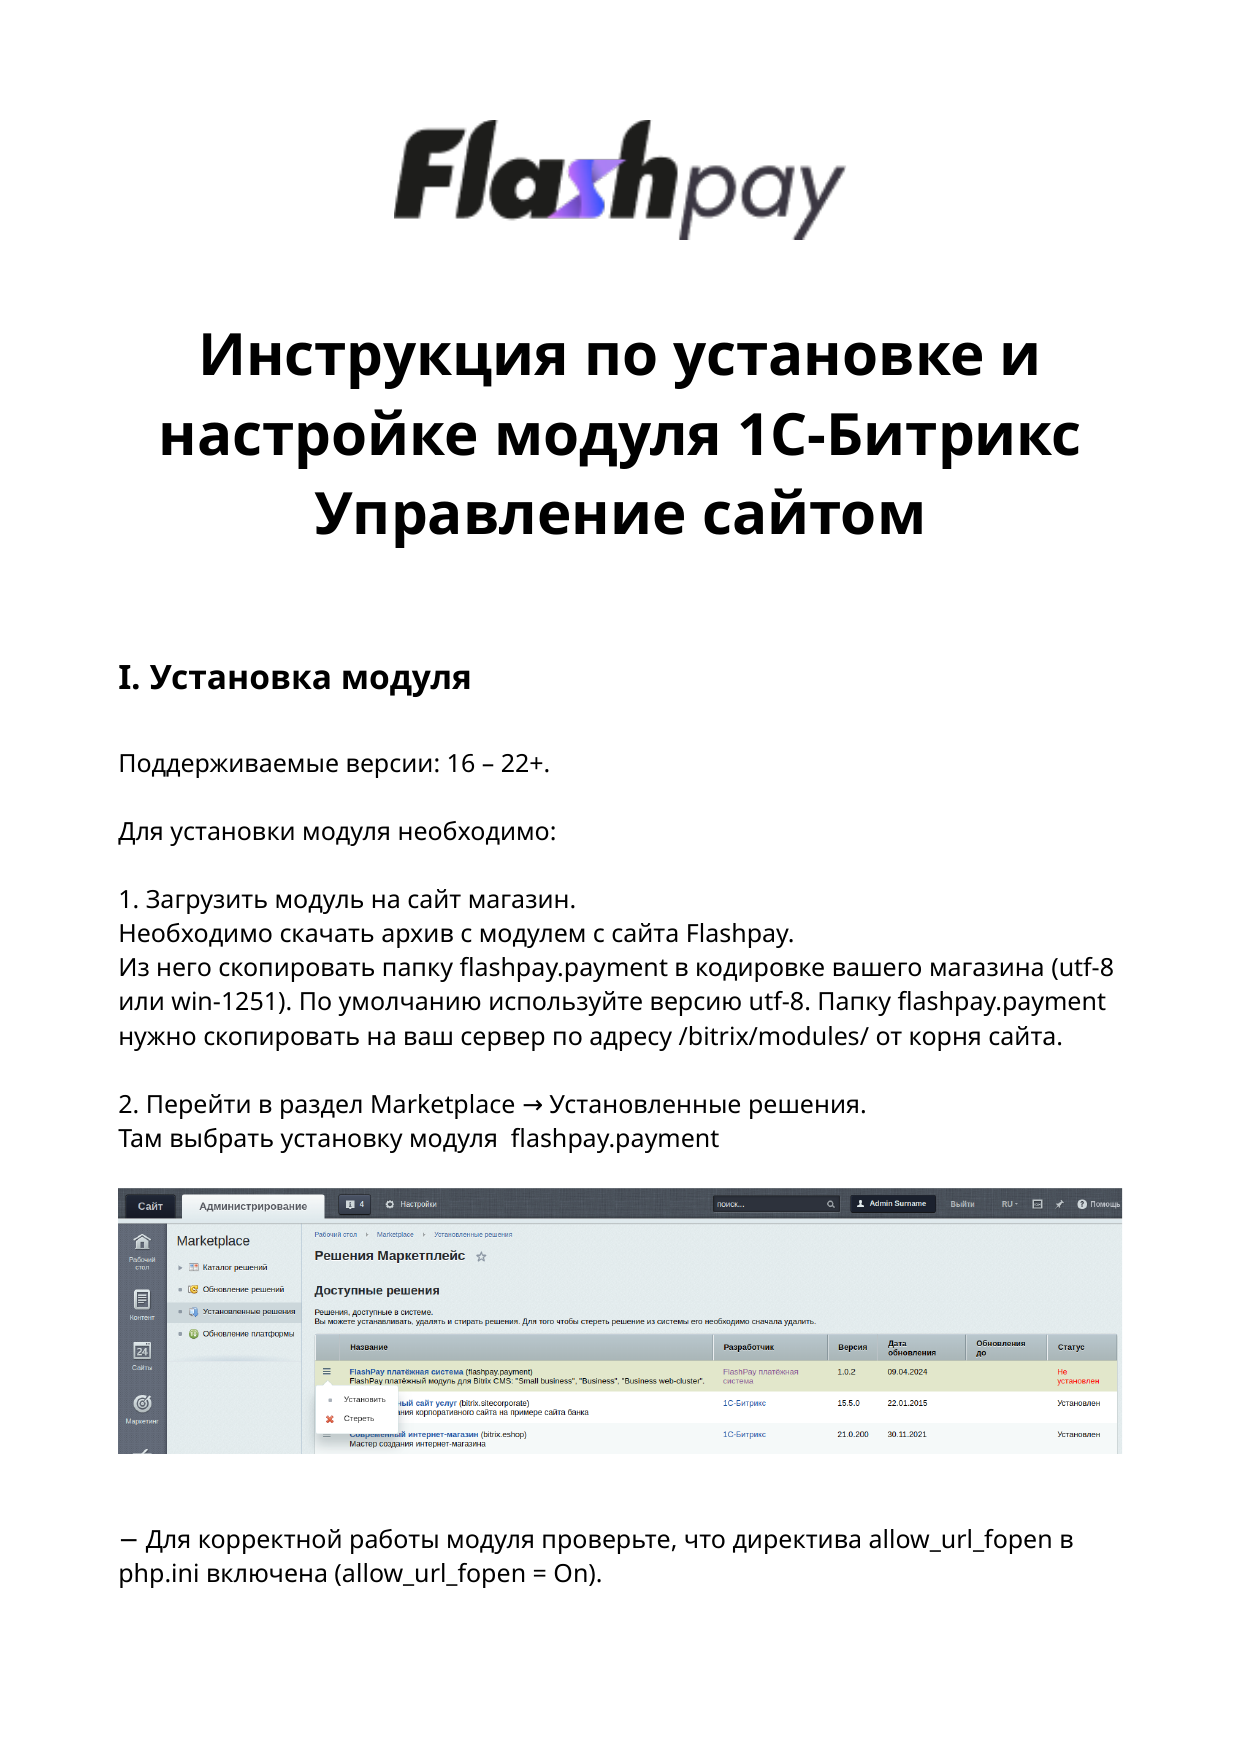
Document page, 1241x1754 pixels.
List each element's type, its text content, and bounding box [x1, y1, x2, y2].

text 1. Загрузить модуль на сайт магазин. [118, 882, 1122, 916]
text 2. Перейти в раздел Marketplace → Установленные решения. [118, 1086, 1122, 1120]
text Из него скопировать папку flashpay.payment в кодировке вашего магазина (utf-8 или win-1251). По умолчанию используйте версию utf-8. Папку flashpay.payment нужно скопировать на ваш сервер по адресу /bitrix/modules/ от корня сайта. [118, 950, 1122, 1052]
text Там выбрать установку модуля flashpay.payment [118, 1120, 1122, 1154]
title Инструкция по установке и настройке модуля 1С-Битрикс Управление сайтом [118, 313, 1122, 552]
text − Для корректной работы модуля проверьте, что директива allow_url_fopen в php.ini включена (allow_url_fopen = On). [118, 1522, 1122, 1590]
text Поддерживаемые версии: 16 – 22+. [118, 746, 1122, 780]
text Необходимо скачать архив с модулем с сайта Flashpay. [118, 916, 1122, 950]
picture [394, 120, 847, 240]
text Для установки модуля необходимо: [118, 814, 1122, 848]
picture [118, 1188, 1123, 1454]
subtitle I. Установка модуля [118, 653, 1122, 699]
